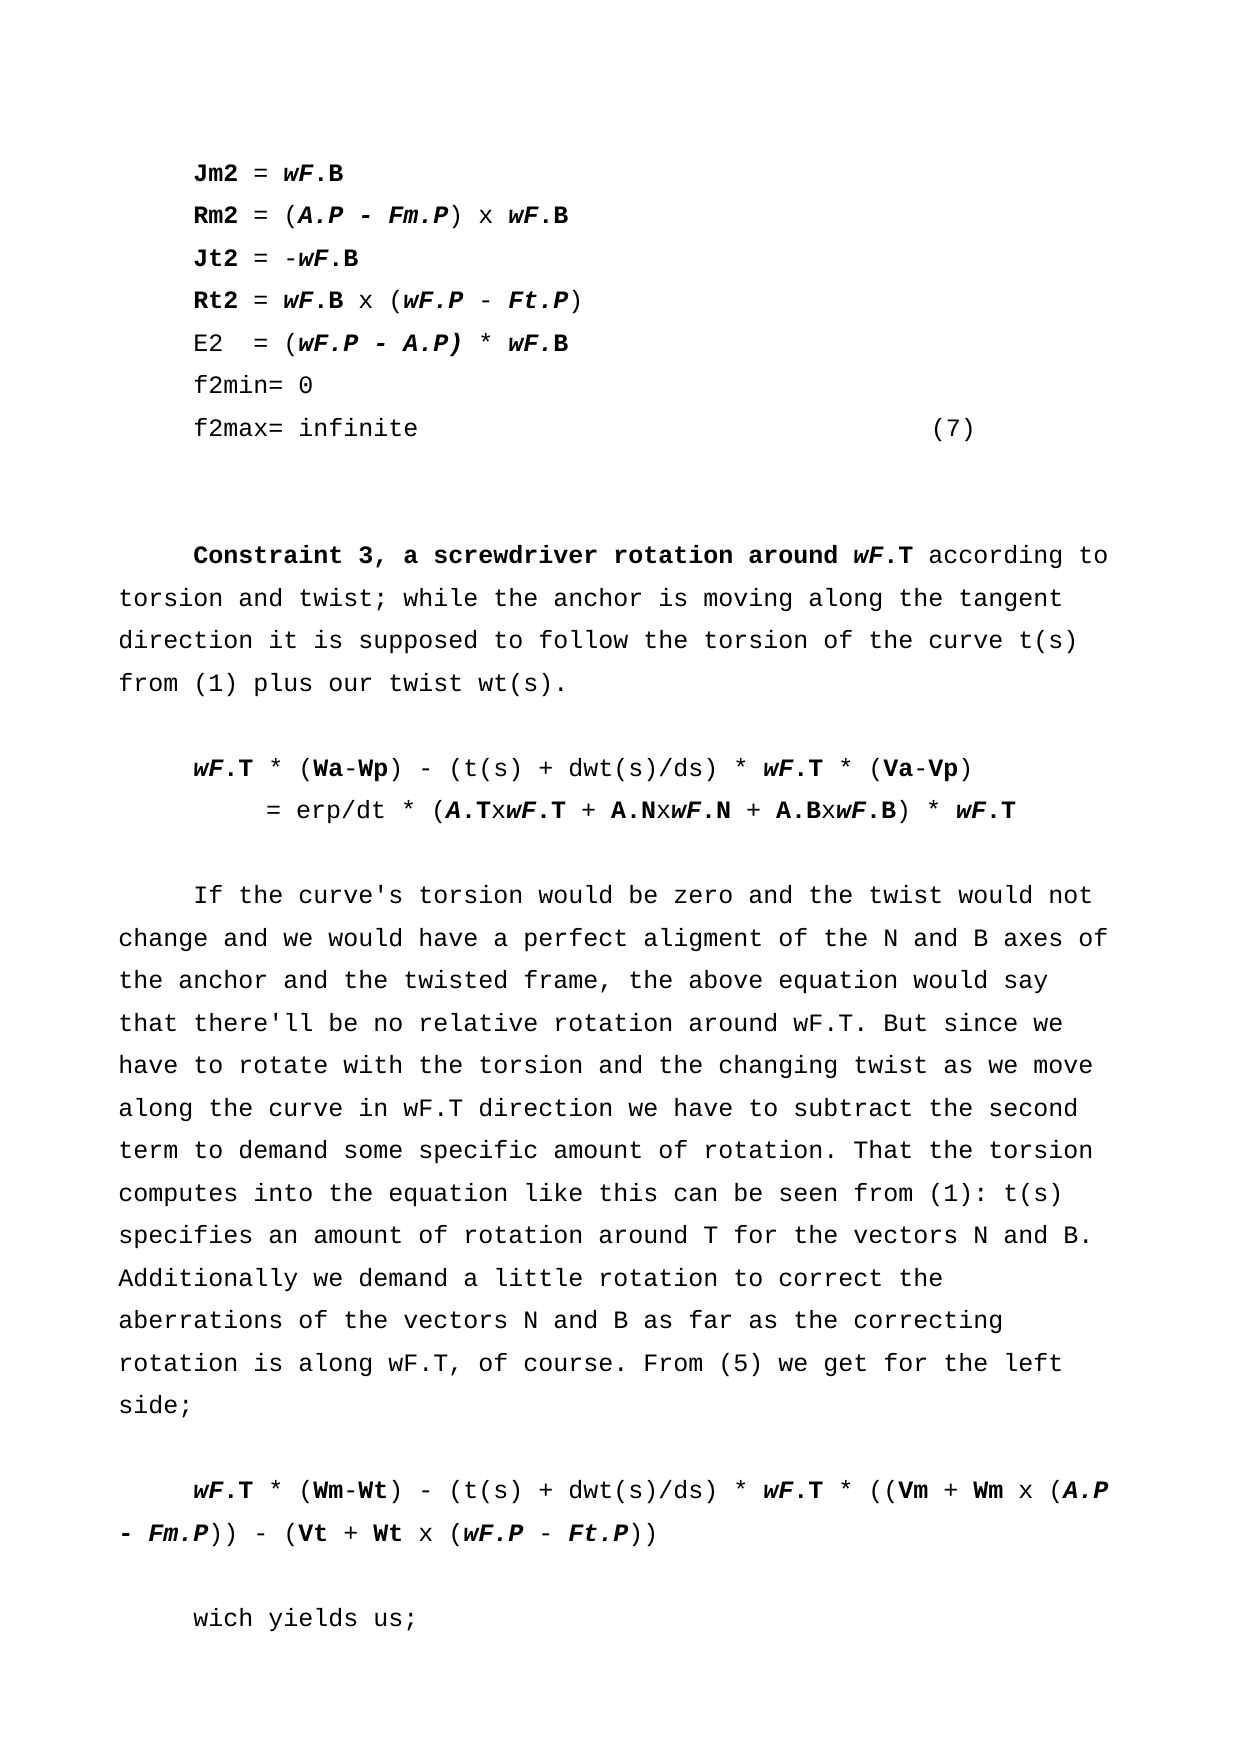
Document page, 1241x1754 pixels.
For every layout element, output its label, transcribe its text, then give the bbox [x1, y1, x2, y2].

text wF.T * (Wm-Wt) - (t(s) + dwt(s)/ds) * wF.T * ((Vm + Wm x (A.P - Fm.P)) - (Vt + Wt x (wF.P - Ft.P)) [118, 1478, 1122, 1549]
text E2 = (wF.P - A.P) * wF.B [118, 331, 1122, 359]
text Jm2 = wF.B [118, 161, 1122, 189]
text If the curve's torsion would be zero and the twist would not change and we would have a perfect aligment of the N and B axes of the anchor and the twisted frame, the above equation would say that there'll be no relative rotation around wF.T. But since we have to rotate with the torsion and the changing twist as we move along the curve in wF.T direction we have to subtract the second term to demand some specific amount of rotation. That the torsion computes into the equation like this can be seen from (1): t(s) specifies an amount of rotation around T for the vectors N and B. Additionally we demand a little rotation to correct the aberrations of the vectors N and B as far as the correcting rotation is along wF.T, of course. From (5) we get for the left side; [118, 883, 1122, 1421]
text = erp/dt * (A.TxwF.T + A.NxwF.N + A.BxwF.B) * wF.T [118, 798, 1122, 826]
text f2min= 0 [118, 373, 1122, 401]
text f2max= infinite (7) [118, 416, 1122, 444]
text Constraint 3, a screwdriver rotation around wF.T according to torsion and twist; while the anchor is moving along the tangent direction it is supposed to follow the torsion of the curve t(s) from (1) plus our twist wt(s). [118, 543, 1122, 699]
text Rt2 = wF.B x (wF.P - Ft.P) [118, 288, 1122, 316]
text wF.T * (Wa-Wp) - (t(s) + dwt(s)/ds) * wF.T * (Va-Vp) [118, 756, 1122, 784]
text wich yields us; [118, 1606, 1122, 1634]
text Rm2 = (A.P - Fm.P) x wF.B [118, 203, 1122, 231]
text Jt2 = -wF.B [118, 246, 1122, 274]
